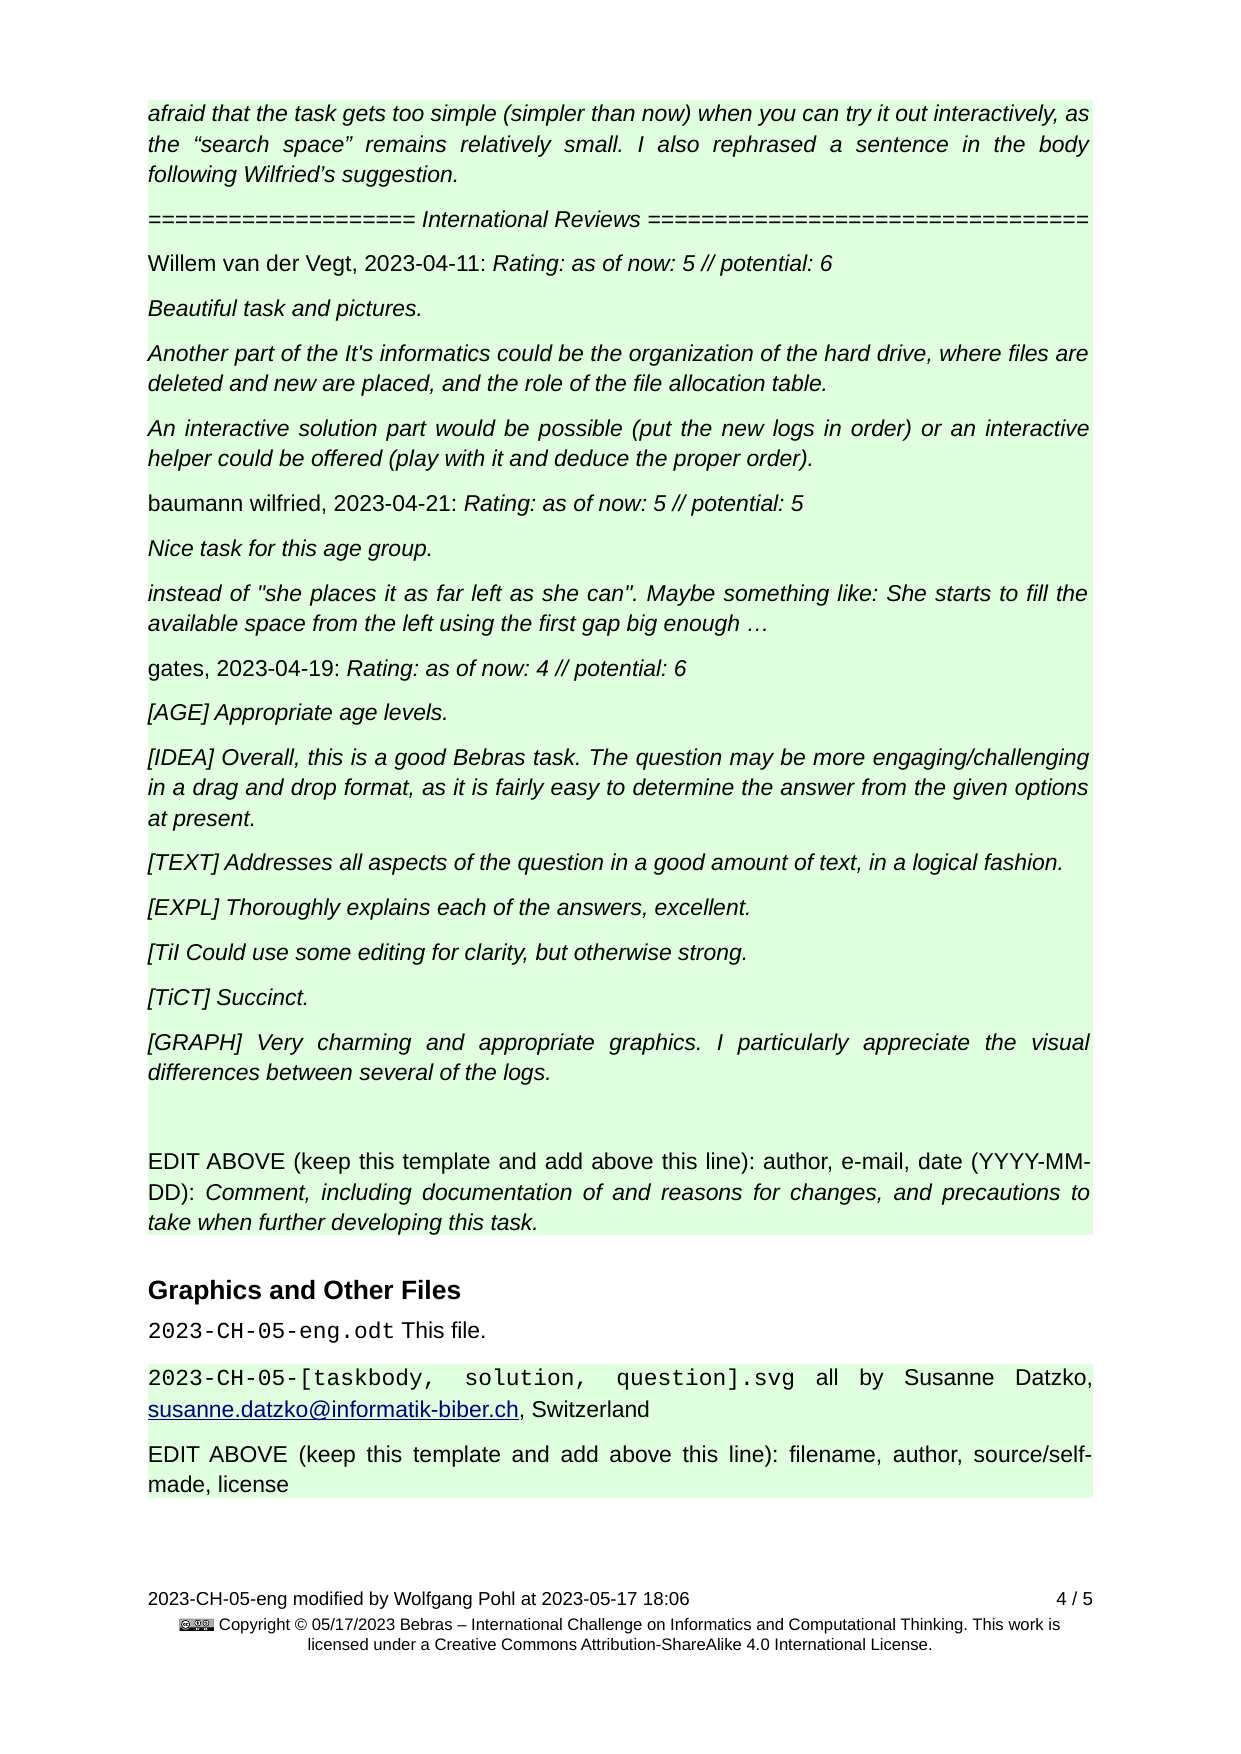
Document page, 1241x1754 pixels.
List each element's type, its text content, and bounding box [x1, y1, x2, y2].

subtitle Graphics and Other Files [148, 1274, 1093, 1305]
text [AGE] Appropriate age levels. [148, 699, 1093, 726]
text 2023-CH-05-eng.odt This file. [148, 1317, 1093, 1346]
text Another part of the It's informatics could be the organization of the hard drive, where files are deleted and new are placed, and the role of the file allocation table. [148, 340, 1093, 397]
text afraid that the task gets too simple (simpler than now) when you can try it out interactively, as the “search space” remains relatively small. I also rephrased a sentence in the body following Wilfried’s suggestion. [148, 100, 1093, 187]
text [TiCT] Succinct. [148, 984, 1093, 1010]
text An interactive solution part would be possible (put the new logs in order) or an interactive helper could be offered (play with it and deduce the proper order). [148, 415, 1093, 472]
text [TEXT] Addresses all aspects of the question in a good amount of text, in a logical fashion. [148, 849, 1093, 876]
text EDIT ABOVE (keep this template and add above this line): author, e-mail, date (YYYY-MM-DD): Comment, including documentation of and reasons for changes, and precautions to take when further developing this task. [148, 1148, 1093, 1235]
text instead of "she places it as far left as she can". Maybe something like: She starts to fill the available space from the left using the first gap big enough … [148, 579, 1093, 636]
text Beautiful task and pictures. [148, 295, 1093, 322]
text ==================== International Reviews ================================= [148, 206, 1093, 232]
text [IDEA] Overall, this is a good Bebras task. The question may be more engaging/challenging in a drag and drop format, as it is fairly easy to determine the answer from the given options at present. [148, 744, 1093, 831]
text [TiI Could use some editing for clarity, but otherwise strong. [148, 939, 1093, 965]
text 2023-CH-05-[taskbody, solution, question].svg all by Susanne Datzko, susanne.datzko@informatik-biber.ch, Switzerland [148, 1364, 1093, 1423]
text Nice task for this age group. [148, 535, 1093, 561]
text EDIT ABOVE (keep this template and add above this line): filename, author, source/self-made, license [148, 1441, 1093, 1498]
text [GRAPH] Very charming and appropriate graphics. I particularly appreciate the visual differences between several of the logs. [148, 1028, 1093, 1085]
text gates, 2023-04-19: Rating: as of now: 4 // potential: 6 [148, 654, 1093, 681]
text [EXPL] Thoroughly explains each of the answers, excellent. [148, 894, 1093, 921]
text baumann wilfried, 2023-04-21: Rating: as of now: 5 // potential: 5 [148, 490, 1093, 516]
text Willem van der Vegt, 2023-04-11: Rating: as of now: 5 // potential: 6 [148, 250, 1093, 277]
